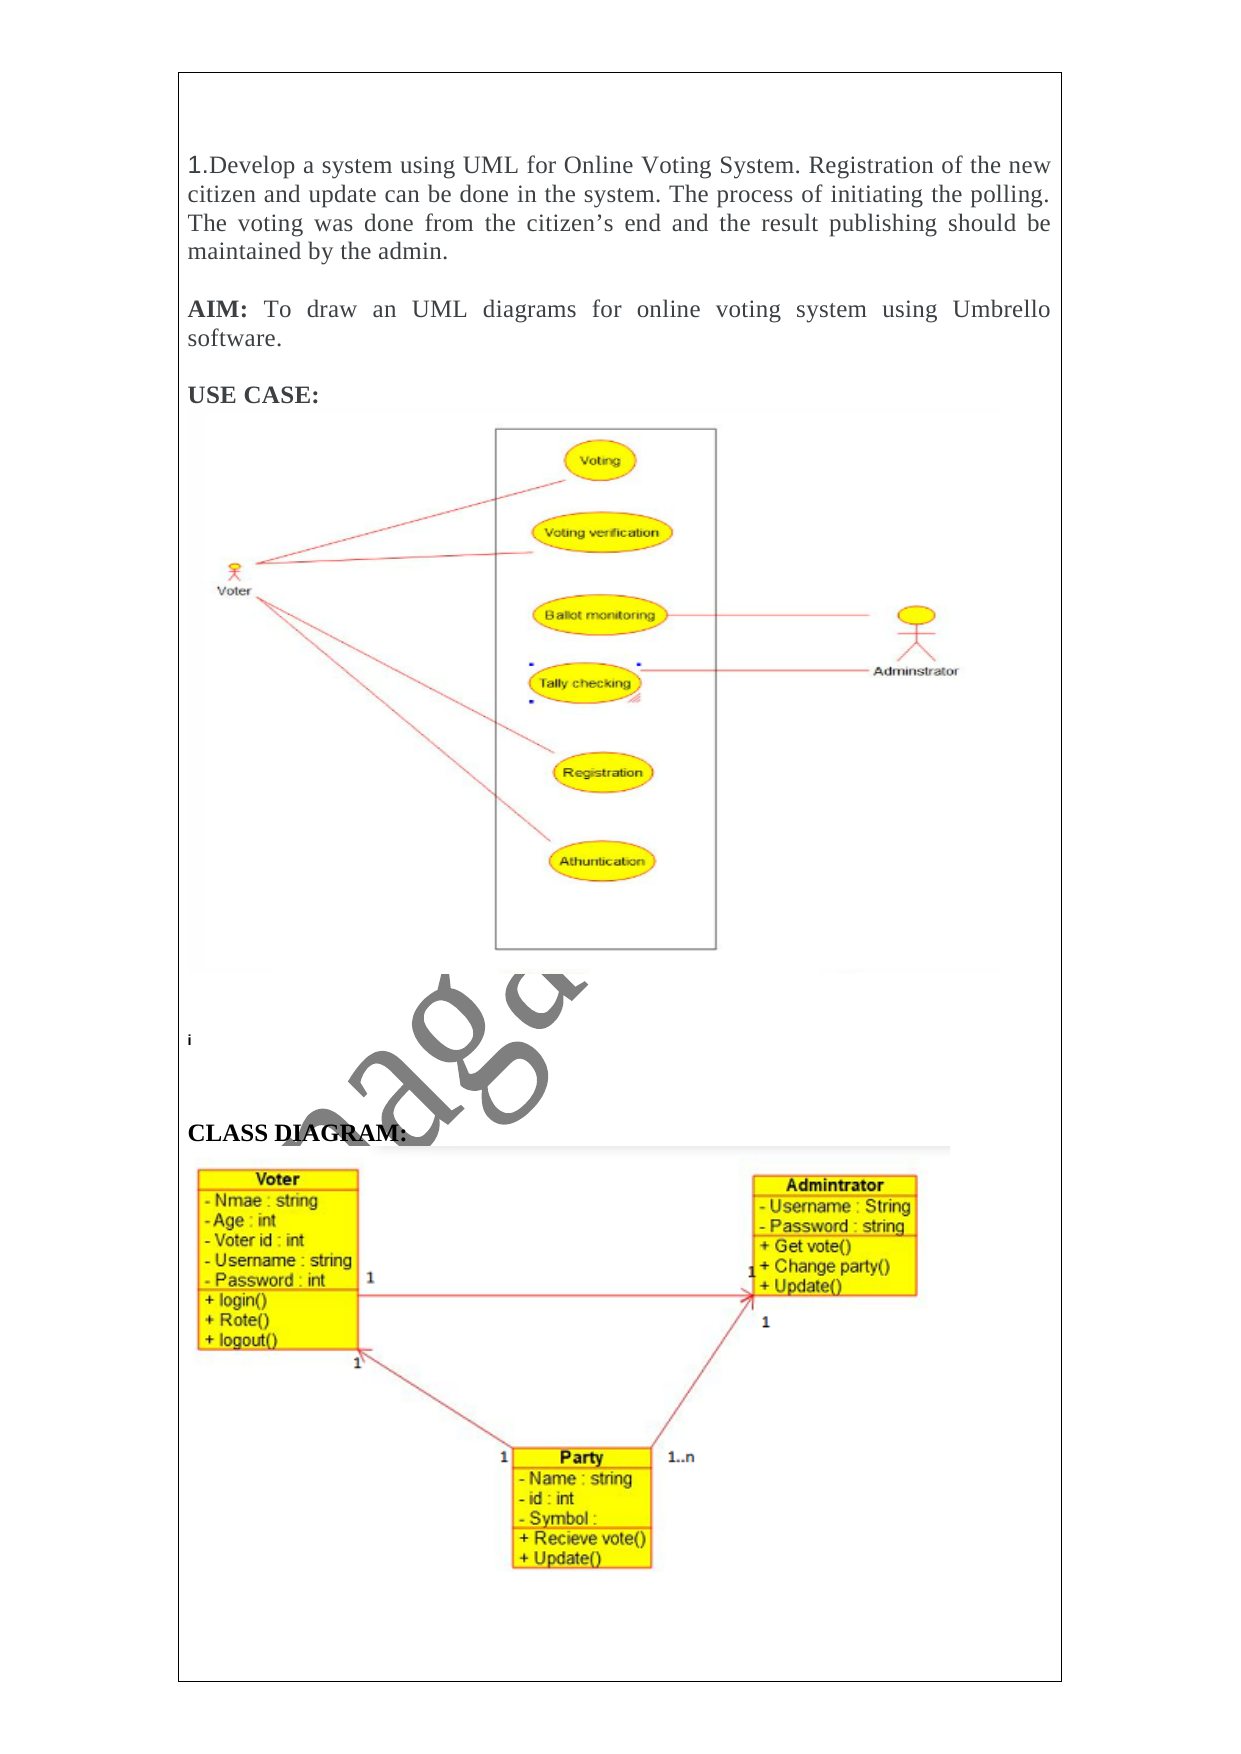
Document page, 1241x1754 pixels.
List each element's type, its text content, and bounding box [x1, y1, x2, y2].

picture [187, 408, 1001, 974]
text CLASS DIAGRAM: [187, 1118, 1053, 1146]
text USE CASE: [187, 380, 1053, 409]
text 1.Develop a system using UML for Online Voting System. Registration of the new citizen and update can be done in the system. The process of initiating the polling. The voting was done from the citizen’s end and the result publishing should be maintained by the admin. [187, 150, 1053, 265]
text AIM: To draw an UML diagrams for online voting system using Umbrello software. [187, 294, 1053, 351]
picture [187, 1146, 951, 1586]
